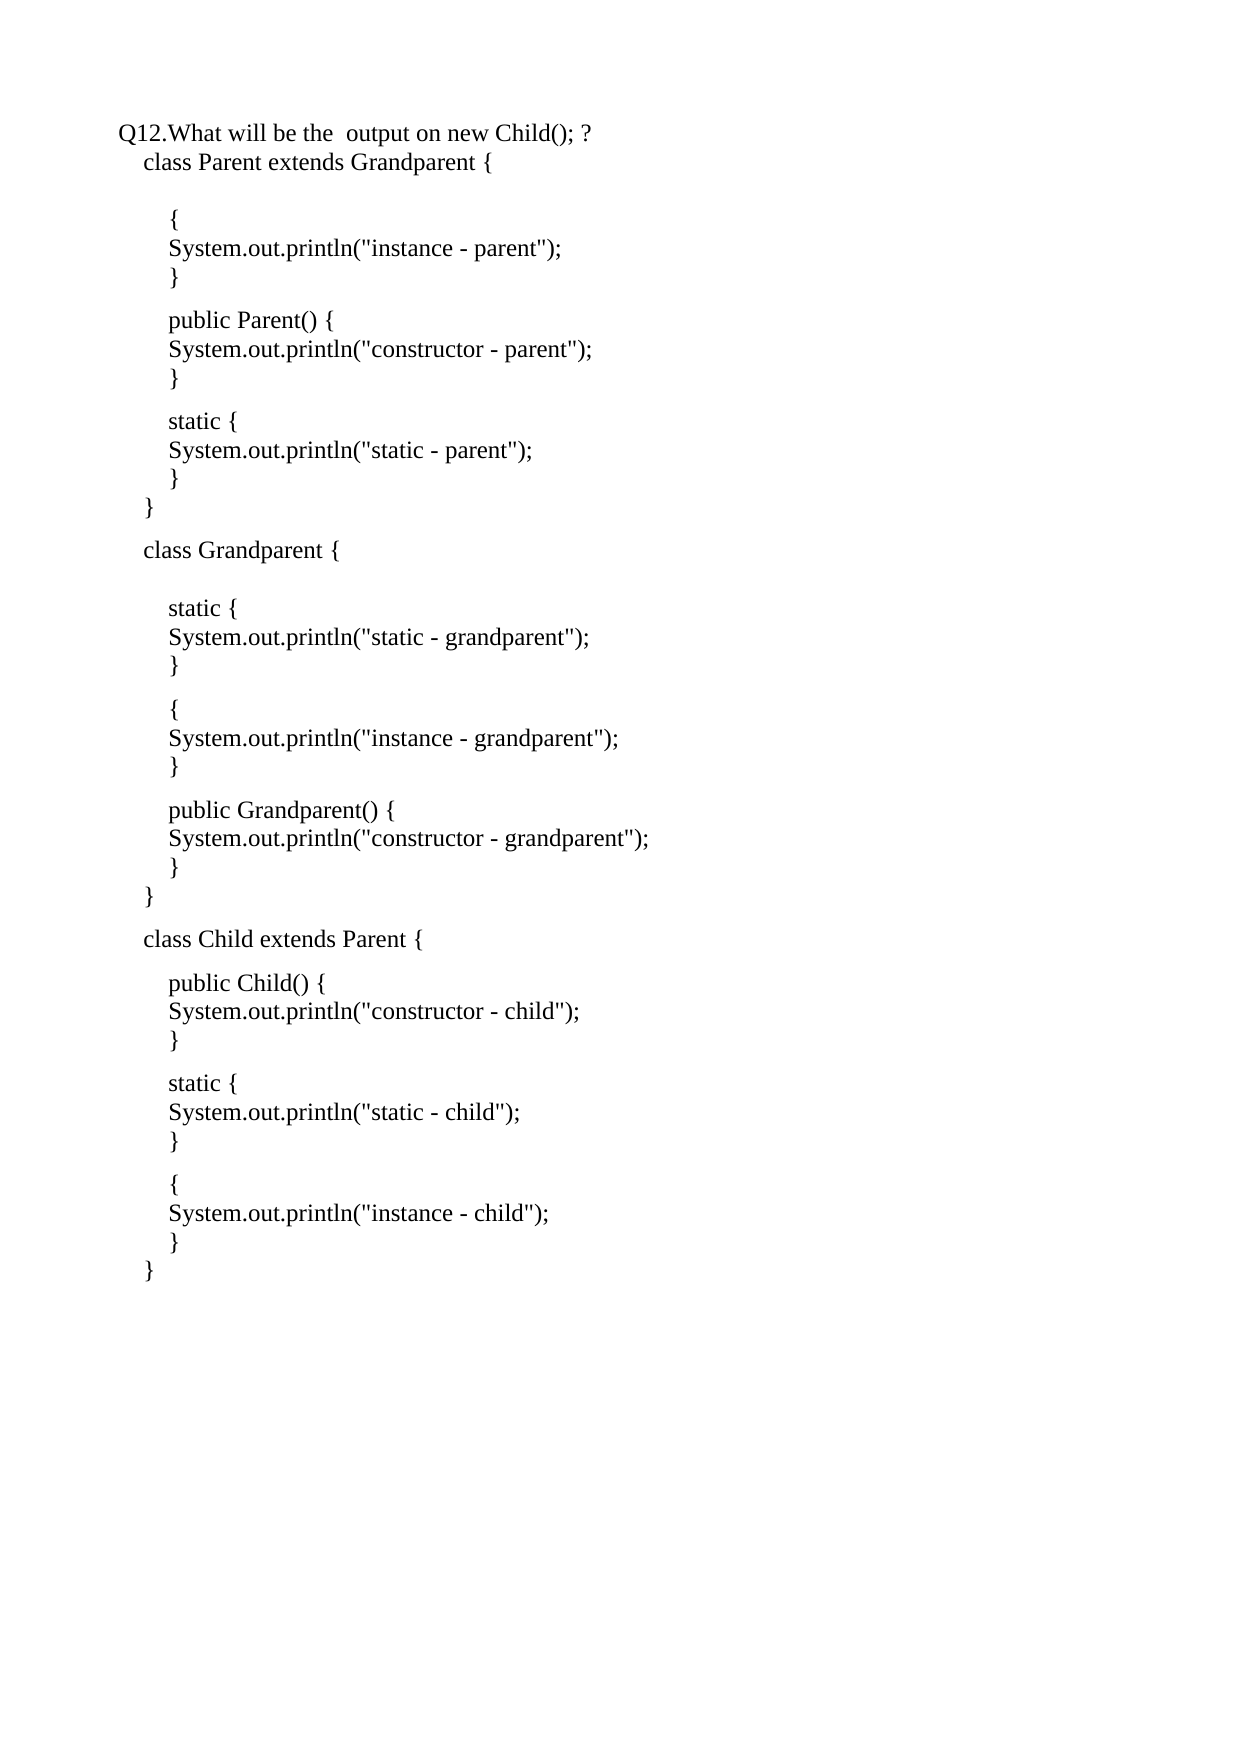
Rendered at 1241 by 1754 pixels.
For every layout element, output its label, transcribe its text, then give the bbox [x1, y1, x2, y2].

text public Child() { System.out.println("constructor - child"); } [118, 968, 1122, 1054]
text { System.out.println("instance - grandparent"); } [118, 694, 1122, 780]
text Q12.What will be the output on new Child(); ? class Parent extends Grandparent { { System.out.println("instance - parent"); } [118, 118, 1122, 291]
text static { System.out.println("static - parent"); } } [118, 406, 1122, 521]
text public Grandparent() { System.out.println("constructor - grandparent"); } } [118, 795, 1122, 910]
text class Grandparent { static { System.out.println("static - grandparent"); } [118, 536, 1122, 679]
text static { System.out.println("static - child"); } [118, 1068, 1122, 1155]
text { System.out.println("instance - child"); } } [118, 1169, 1122, 1284]
text class Child extends Parent { [118, 924, 1122, 953]
text public Parent() { System.out.println("constructor - parent"); } [118, 305, 1122, 391]
